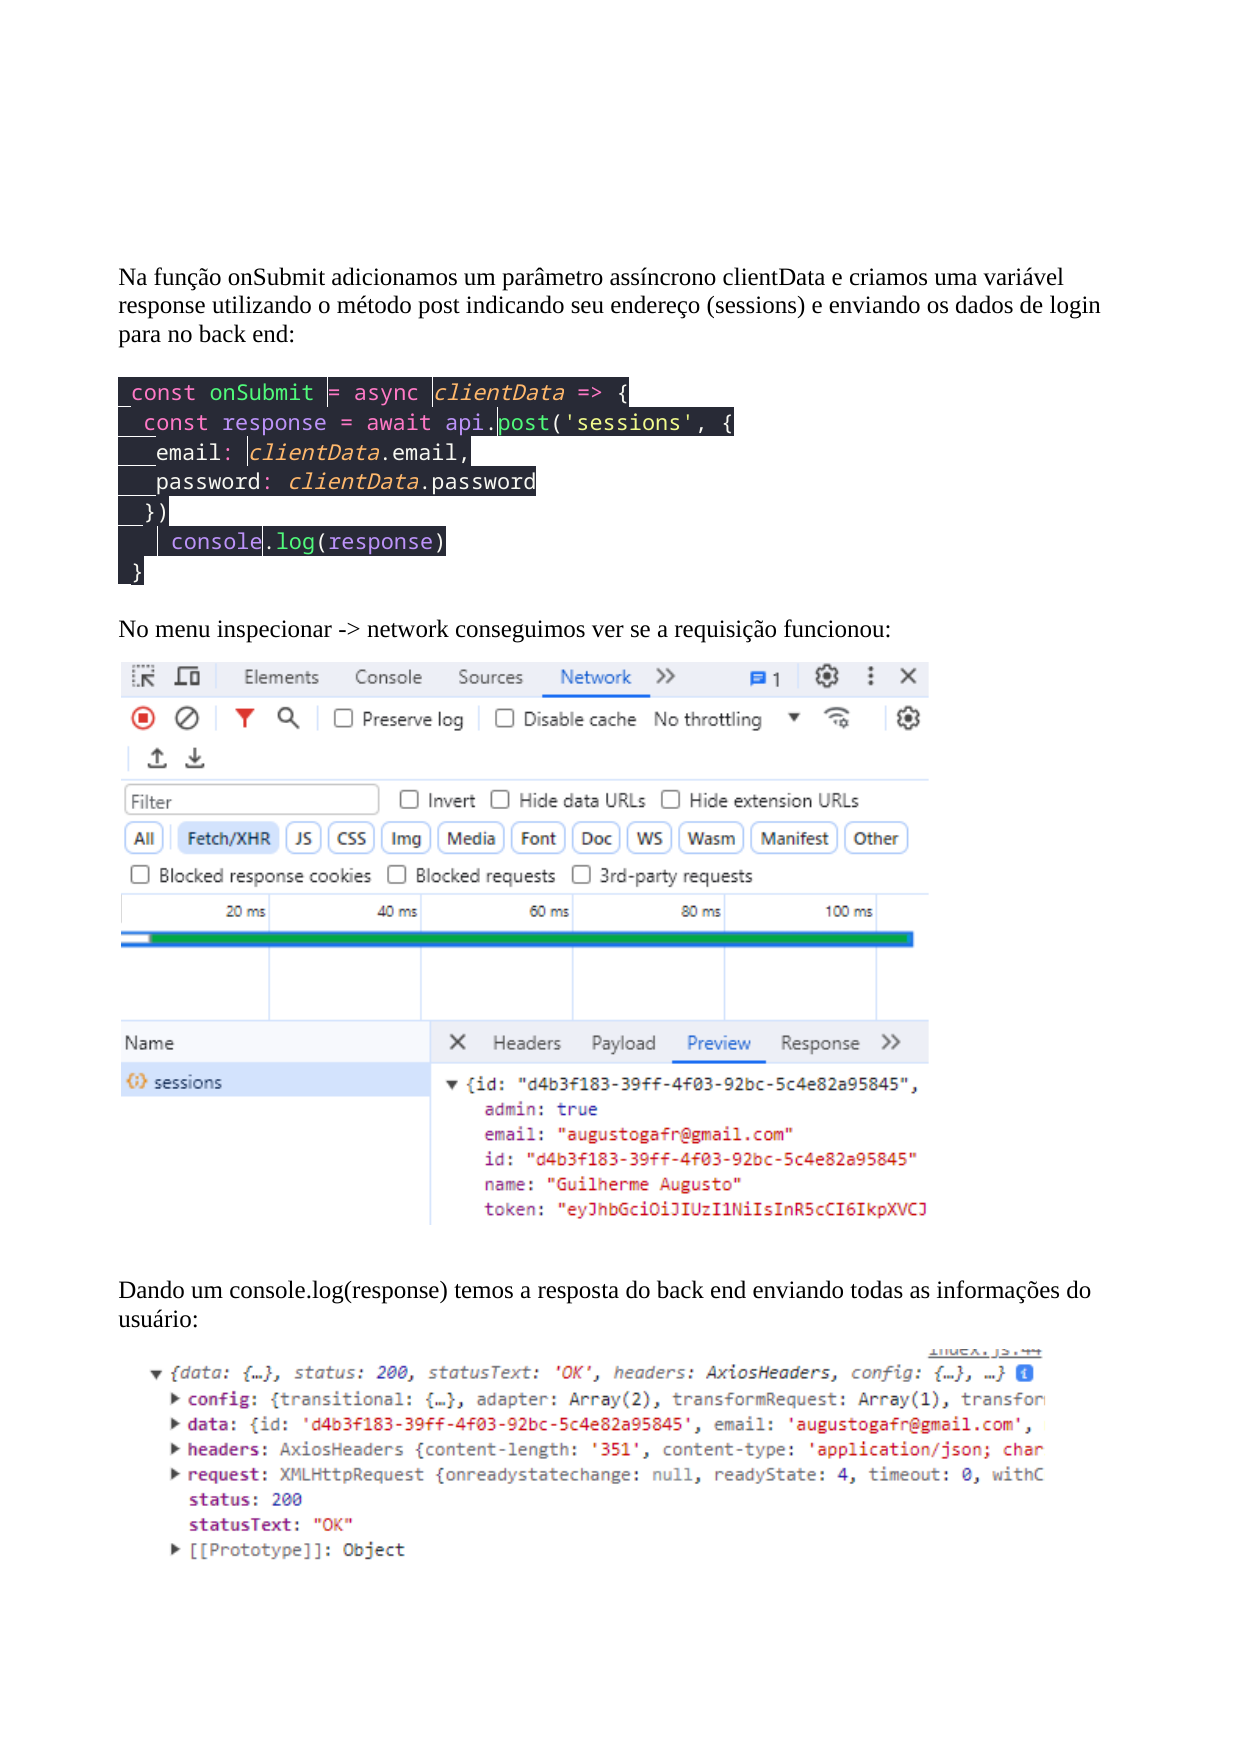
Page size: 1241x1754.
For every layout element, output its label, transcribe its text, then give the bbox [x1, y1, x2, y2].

picture [121, 662, 929, 1225]
text password: clientData.password [118, 466, 1122, 496]
text console.log(response) [118, 526, 1122, 556]
text email: clientData.email, [118, 436, 1122, 466]
text Dando um console.log(response) temos a resposta do back end enviando todas as informações do usuário: [118, 1275, 1122, 1333]
text }) [118, 496, 1122, 526]
text } [118, 556, 1122, 585]
text const response = await api.post('sessions', { [118, 407, 1122, 436]
picture [120, 1349, 1045, 1575]
text Na função onSubmit adicionamos um parâmetro assíncrono clientData e criamos uma variável response utilizando o método post indicando seu endereço (sessions) e enviando os dados de login para no back end: [118, 262, 1122, 348]
text No menu inspecionar -> network conseguimos ver se a requisição funcionou: [118, 614, 1122, 643]
text const onSubmit = async clientData => { [118, 377, 1122, 407]
